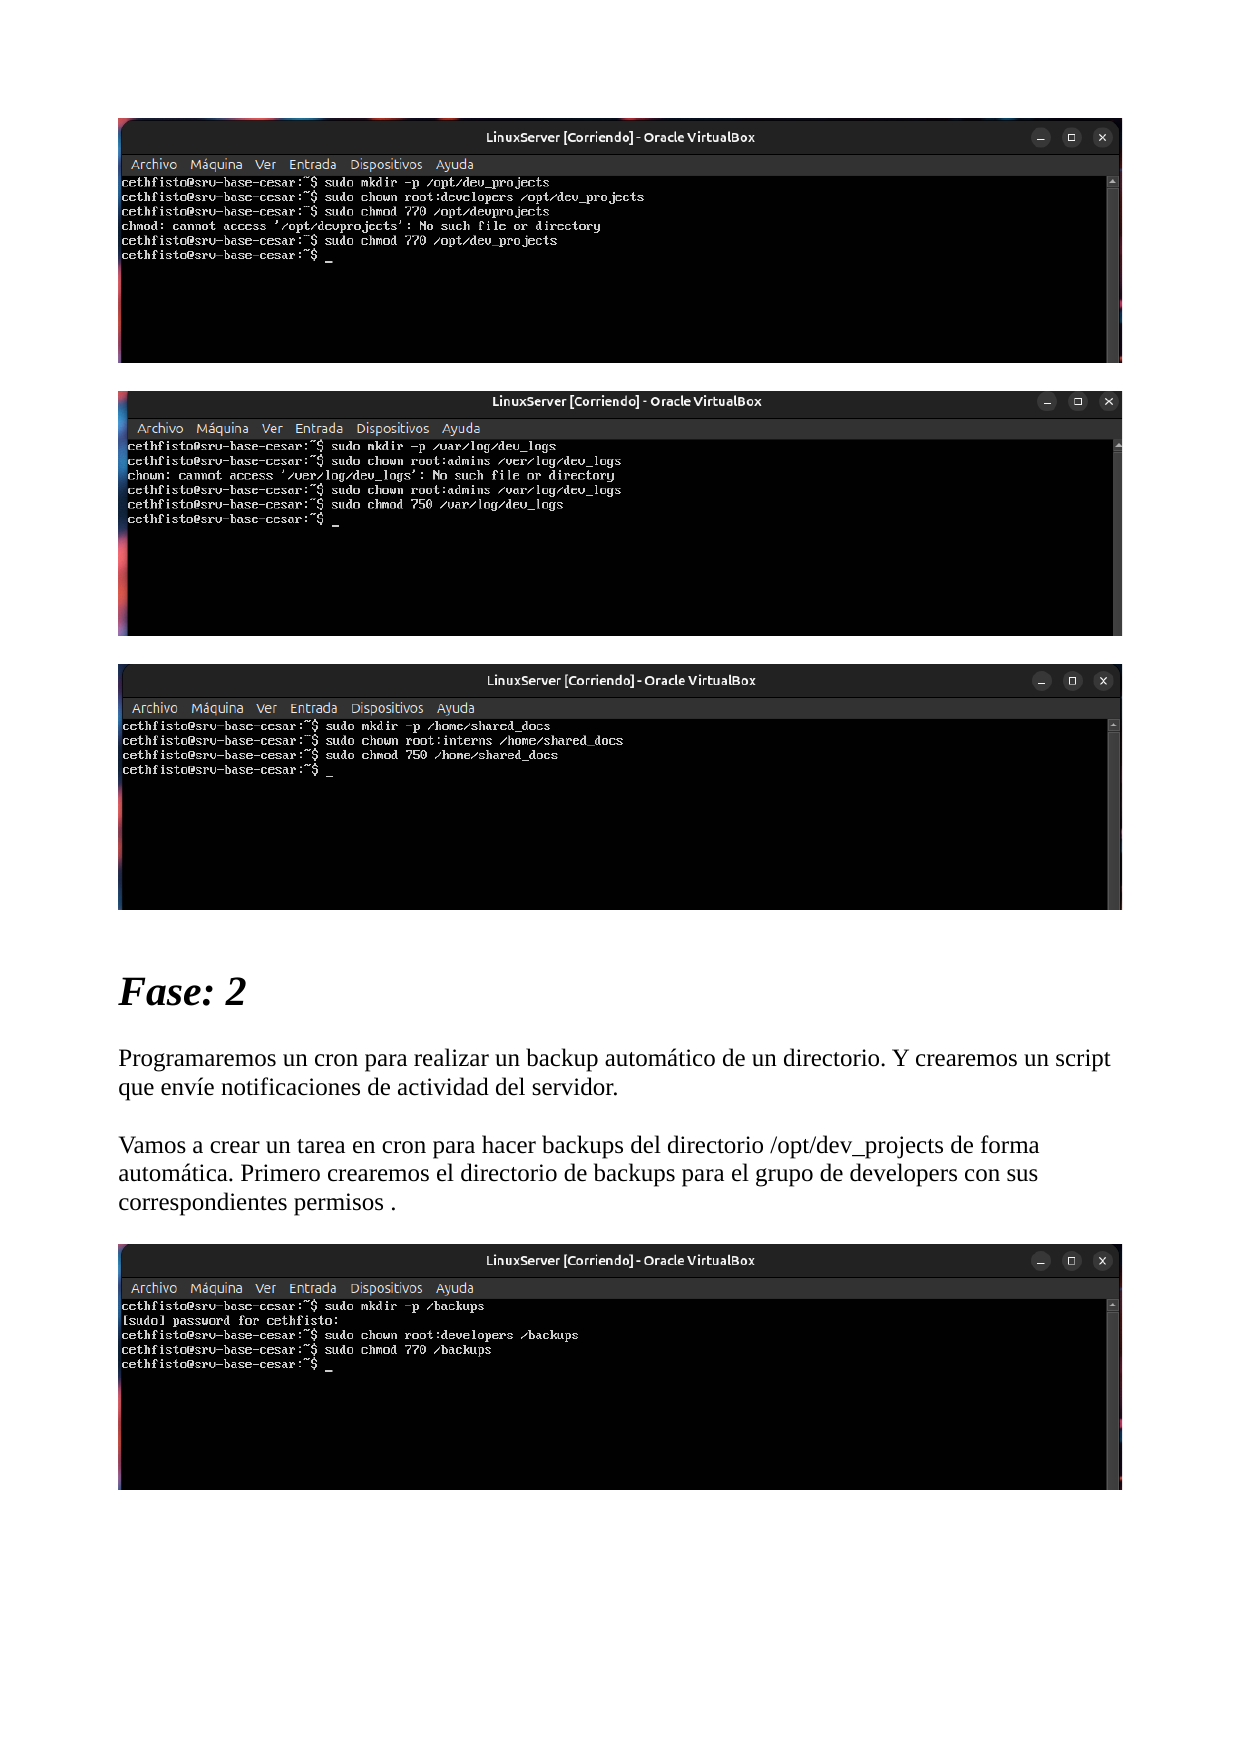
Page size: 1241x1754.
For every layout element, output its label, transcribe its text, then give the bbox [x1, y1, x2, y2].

picture [118, 664, 1123, 910]
picture [118, 118, 1123, 363]
text Programaremos un cron para realizar un backup automático de un directorio. Y crearemos un script que envíe notificaciones de actividad del servidor. [118, 1043, 1122, 1101]
picture [118, 391, 1123, 636]
text Vamos a crear un tarea en cron para hacer backups del directorio /opt/dev_projects de forma automática. Primero crearemos el directorio de backups para el grupo de developers con sus correspondientes permisos . [118, 1130, 1122, 1216]
text Fase: 2 [118, 967, 1122, 1015]
picture [118, 1244, 1123, 1490]
